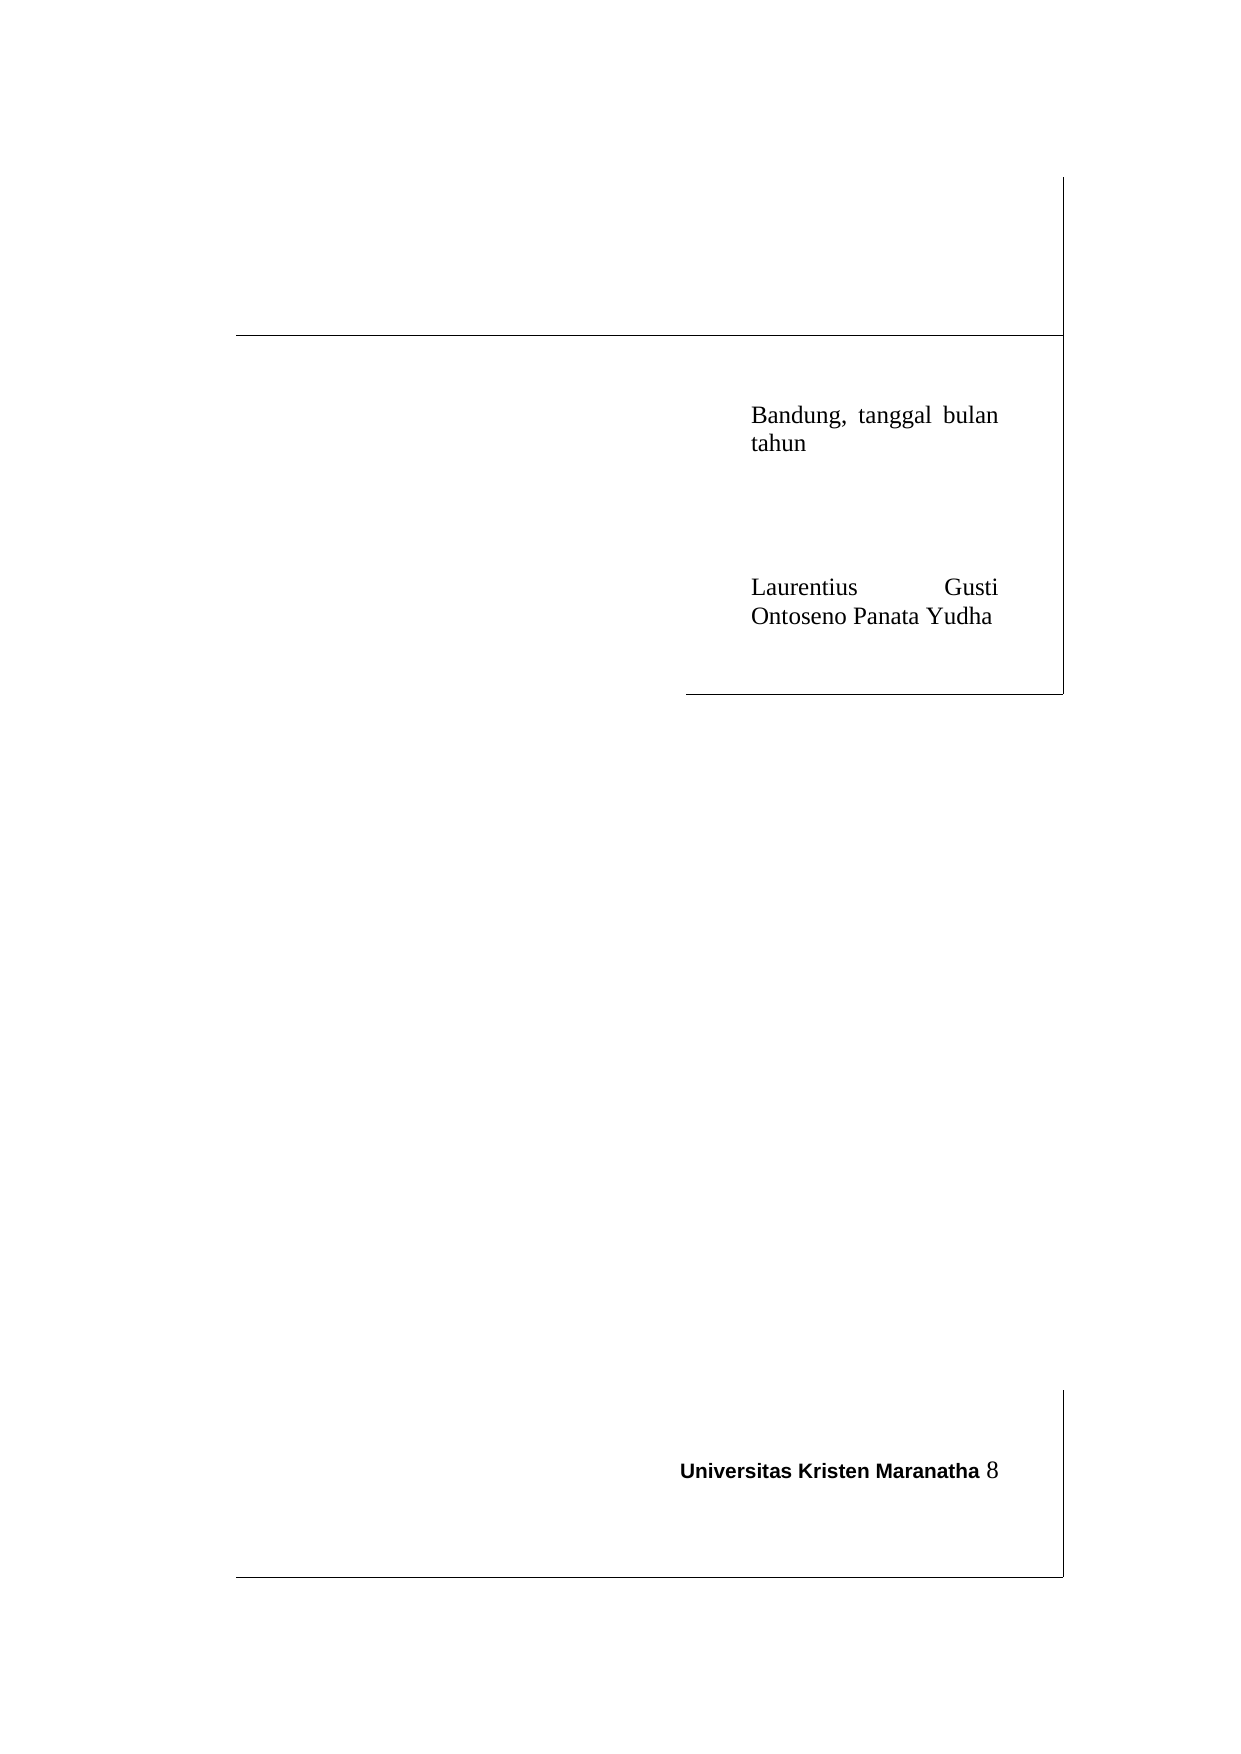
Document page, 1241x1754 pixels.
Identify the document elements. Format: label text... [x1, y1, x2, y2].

text Laurentius Gusti Ontoseno Panata Yudha [686, 572, 1063, 694]
text Bandung, tanggal bulan tahun [686, 335, 1063, 457]
